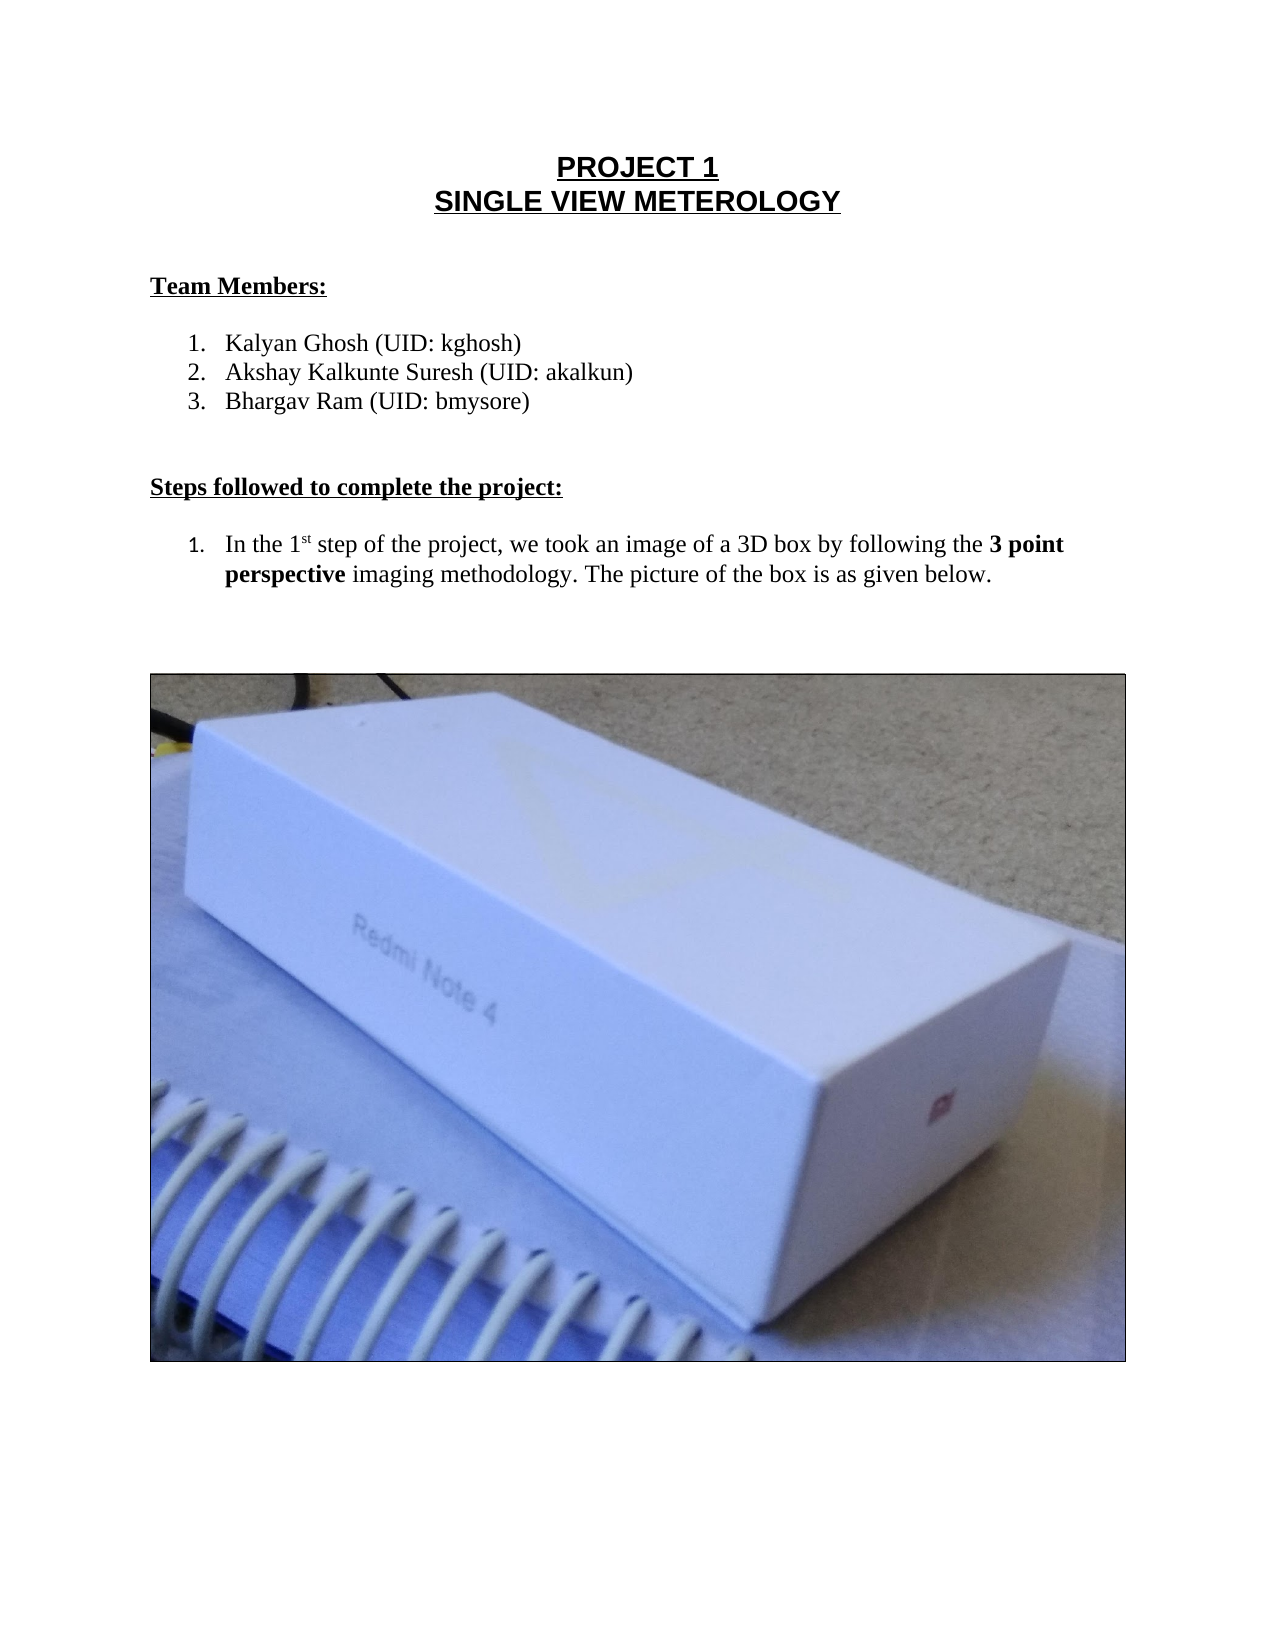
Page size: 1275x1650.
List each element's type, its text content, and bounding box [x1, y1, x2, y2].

list Akshay Kalkunte Suresh (UID: akalkun) [187, 357, 1125, 386]
text Steps followed to complete the project: [150, 472, 1125, 501]
text SINGLE VIEW METEROLOGY [150, 183, 1125, 217]
picture [151, 675, 1125, 1361]
list Kalyan Ghosh (UID: kghosh) [187, 328, 1125, 357]
text PROJECT 1 [150, 150, 1125, 183]
text Team Members: [150, 271, 1125, 299]
list In the 1st step of the project, we took an image of a 3D box by following the 3 point perspective imaging methodology. The picture of the box is as given below. [187, 529, 1125, 587]
list Bhargav Ram (UID: bmysore) [187, 386, 1125, 414]
